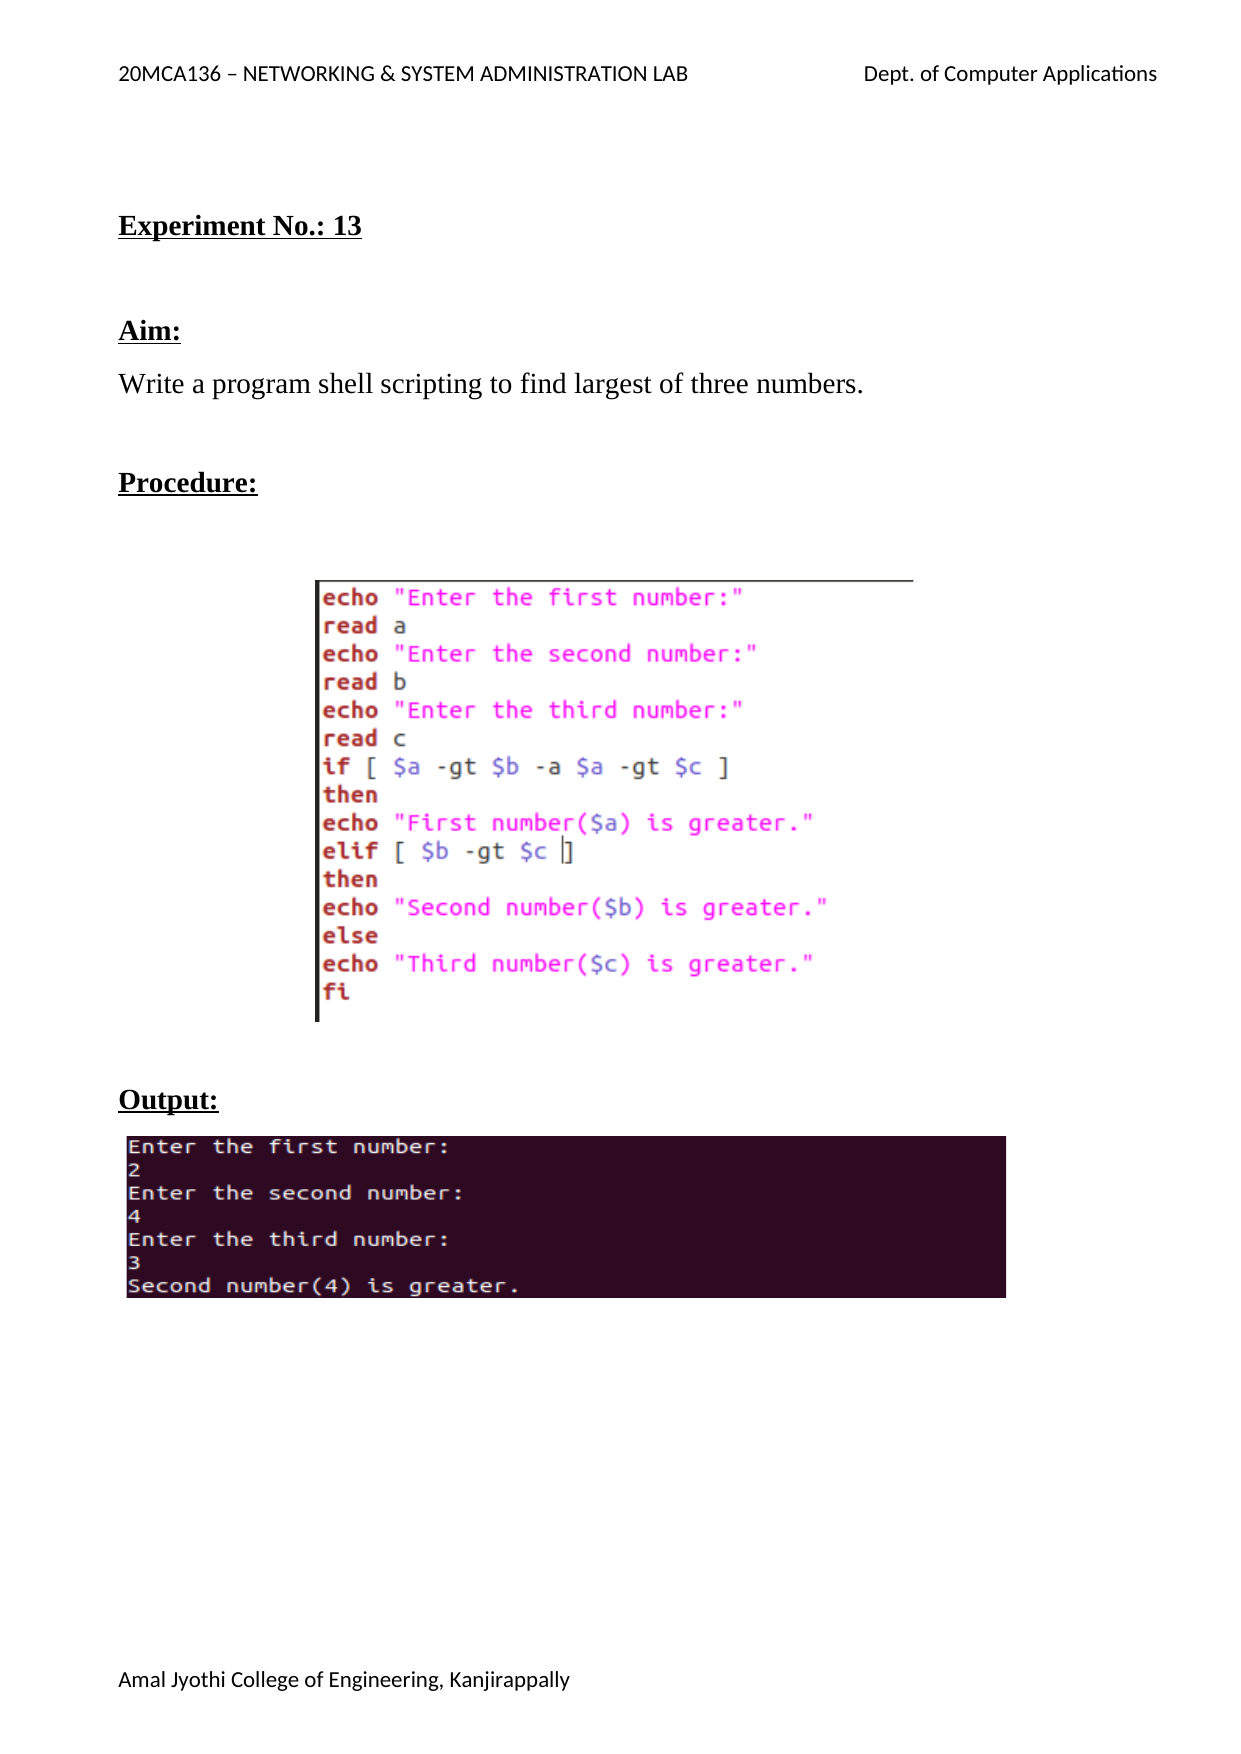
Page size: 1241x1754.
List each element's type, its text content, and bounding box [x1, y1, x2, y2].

text Output: [118, 1082, 1167, 1116]
text Procedure: [118, 465, 1167, 498]
text Aim: [118, 313, 1167, 347]
text Experiment No.: 13 [118, 208, 1167, 242]
text Write a program shell scripting to find largest of three numbers. [118, 366, 1167, 399]
